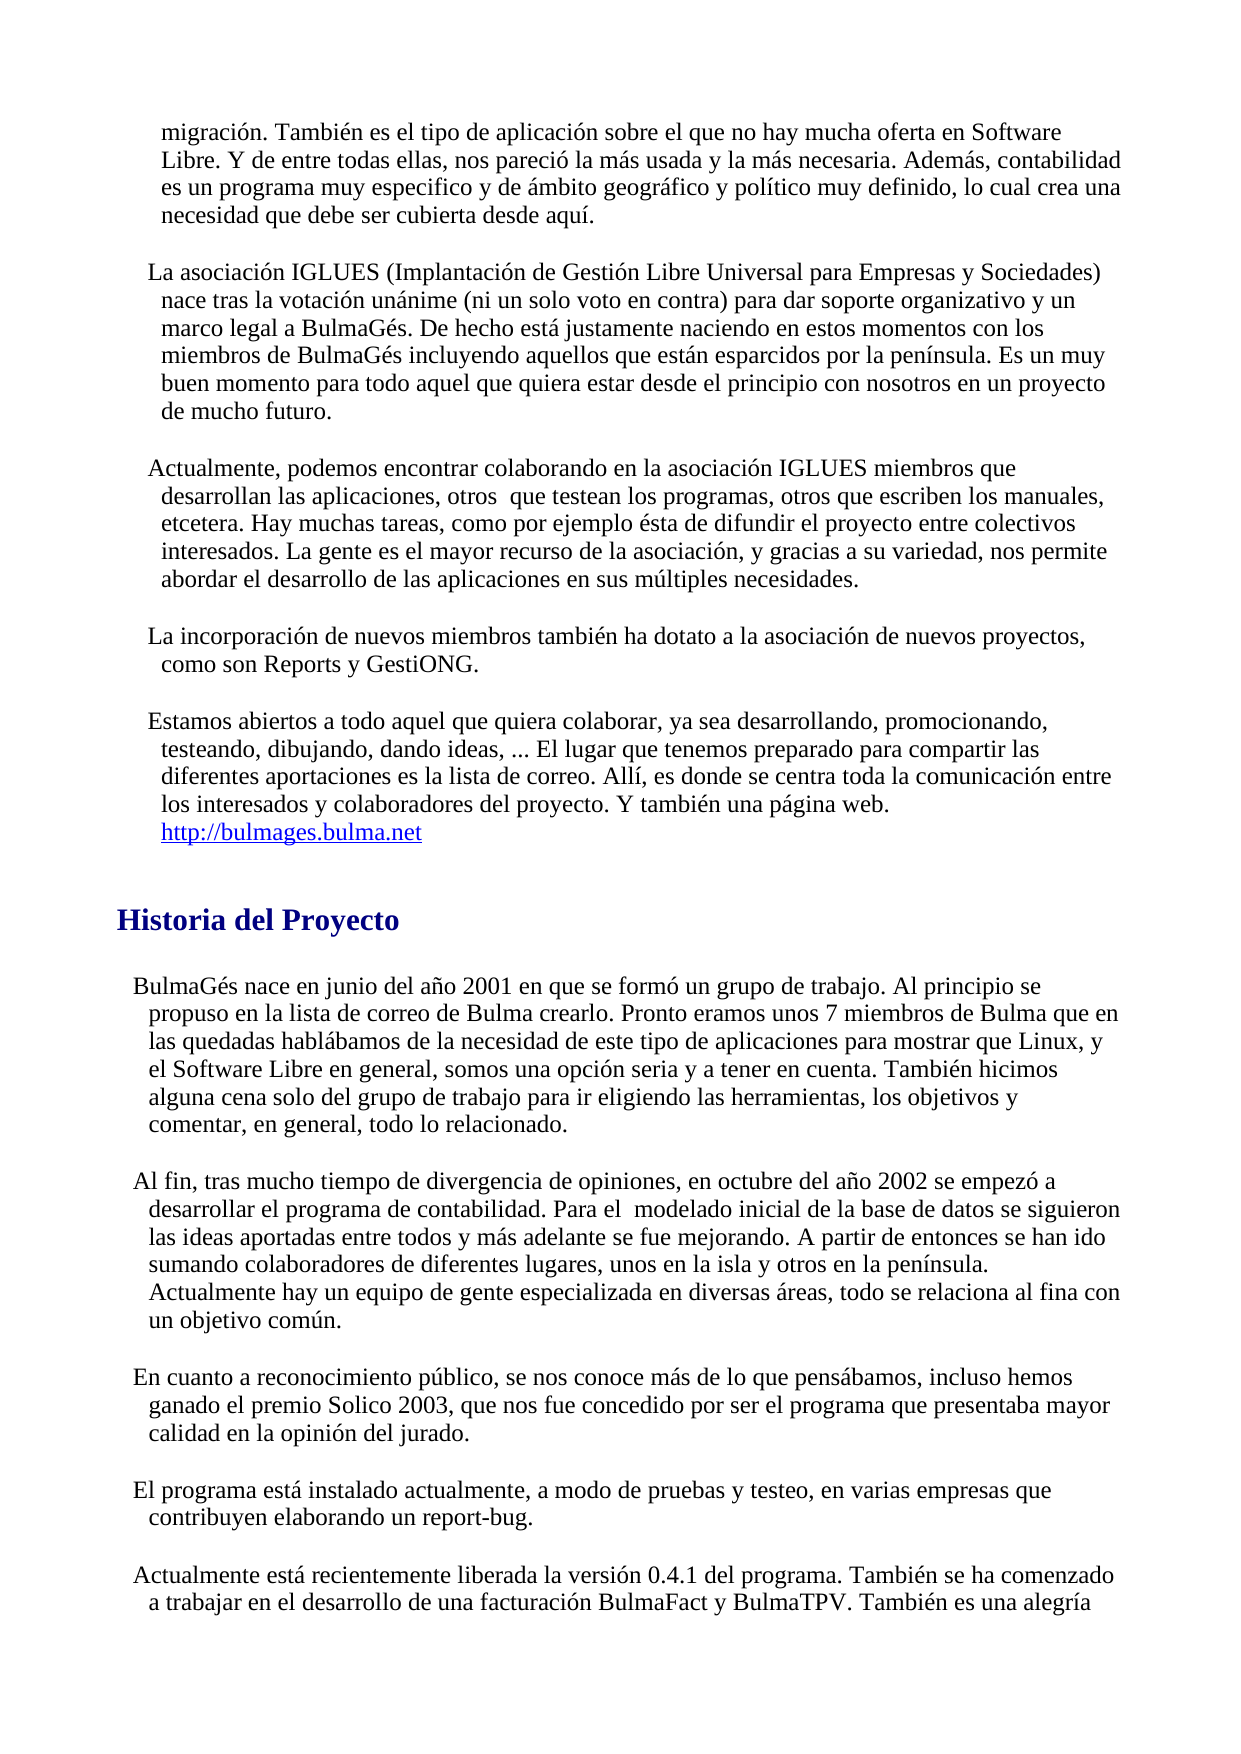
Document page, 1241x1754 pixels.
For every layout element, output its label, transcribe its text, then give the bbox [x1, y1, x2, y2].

text En cuanto a reconocimiento público, se nos conoce más de lo que pensábamos, incluso hemos ganado el premio Solico 2003, que nos fue concedido por ser el programa que presentaba mayor calidad en la opinión del jurado. [133, 1363, 1122, 1446]
text Historia del Proyecto [117, 903, 1122, 937]
text Al fin, tras mucho tiempo de divergencia de opiniones, en octubre del año 2002 se empezó a desarrollar el programa de contabilidad. Para el modelado inicial de la base de datos se siguieron las ideas aportadas entre todos y más adelante se fue mejorando. A partir de entonces se han ido sumando colaboradores de diferentes lugares, unos en la isla y otros en la península. Actualmente hay un equipo de gente especializada en diversas áreas, todo se relaciona al fina con un objetivo común. [133, 1167, 1122, 1334]
text Estamos abiertos a todo aquel que quiera colaborar, ya sea desarrollando, promocionando, testeando, dibujando, dando ideas, ... El lugar que tenemos preparado para compartir las diferentes aportaciones es la lista de correo. Allí, es donde se centra toda la comunicación entre los interesados y colaboradores del proyecto. Y también una página web. http://bulmages.bulma.net [147, 707, 1122, 846]
text El programa está instalado actualmente, a modo de pruebas y testeo, en varias empresas que contribuyen elaborando un report-bug. [133, 1476, 1122, 1531]
text BulmaGés nace en junio del año 2001 en que se formó un grupo de trabajo. Al principio se propuso en la lista de correo de Bulma crearlo. Pronto eramos unos 7 miembros de Bulma que en las quedadas hablábamos de la necesidad de este tipo de aplicaciones para mostrar que Linux, y el Software Libre en general, somos una opción seria y a tener en cuenta. También hicimos alguna cena solo del grupo de trabajo para ir eligiendo las herramientas, los objetivos y comentar, en general, todo lo relacionado. [133, 972, 1122, 1138]
text La incorporación de nuevos miembros también ha dotato a la asociación de nuevos proyectos, como son Reports y GestiONG. [147, 622, 1122, 678]
text Actualmente está recientemente liberada la versión 0.4.1 del programa. También se ha comenzado a trabajar en el desarrollo de una facturación BulmaFact y BulmaTPV. También es una alegría [133, 1561, 1122, 1616]
text Actualmente, podemos encontrar colaborando en la asociación IGLUES miembros que desarrollan las aplicaciones, otros que testean los programas, otros que escriben los manuales, etcetera. Hay muchas tareas, como por ejemplo ésta de difundir el proyecto entre colectivos interesados. La gente es el mayor recurso de la asociación, y gracias a su variedad, nos permite abordar el desarrollo de las aplicaciones en sus múltiples necesidades. [147, 454, 1122, 593]
text La asociación IGLUES (Implantación de Gestión Libre Universal para Empresas y Sociedades) nace tras la votación unánime (ni un solo voto en contra) para dar soporte organizativo y un marco legal a BulmaGés. De hecho está justamente naciendo en estos momentos con los miembros de BulmaGés incluyendo aquellos que están esparcidos por la península. Es un muy buen momento para todo aquel que quiera estar desde el principio con nosotros en un proyecto de mucho futuro. [147, 258, 1122, 425]
text migración. También es el tipo de aplicación sobre el que no hay mucha oferta en Software Libre. Y de entre todas ellas, nos pareció la más usada y la más necesaria. Además, contabilidad es un programa muy especifico y de ámbito geográfico y político muy definido, lo cual crea una necesidad que debe ser cubierta desde aquí. [147, 118, 1122, 229]
